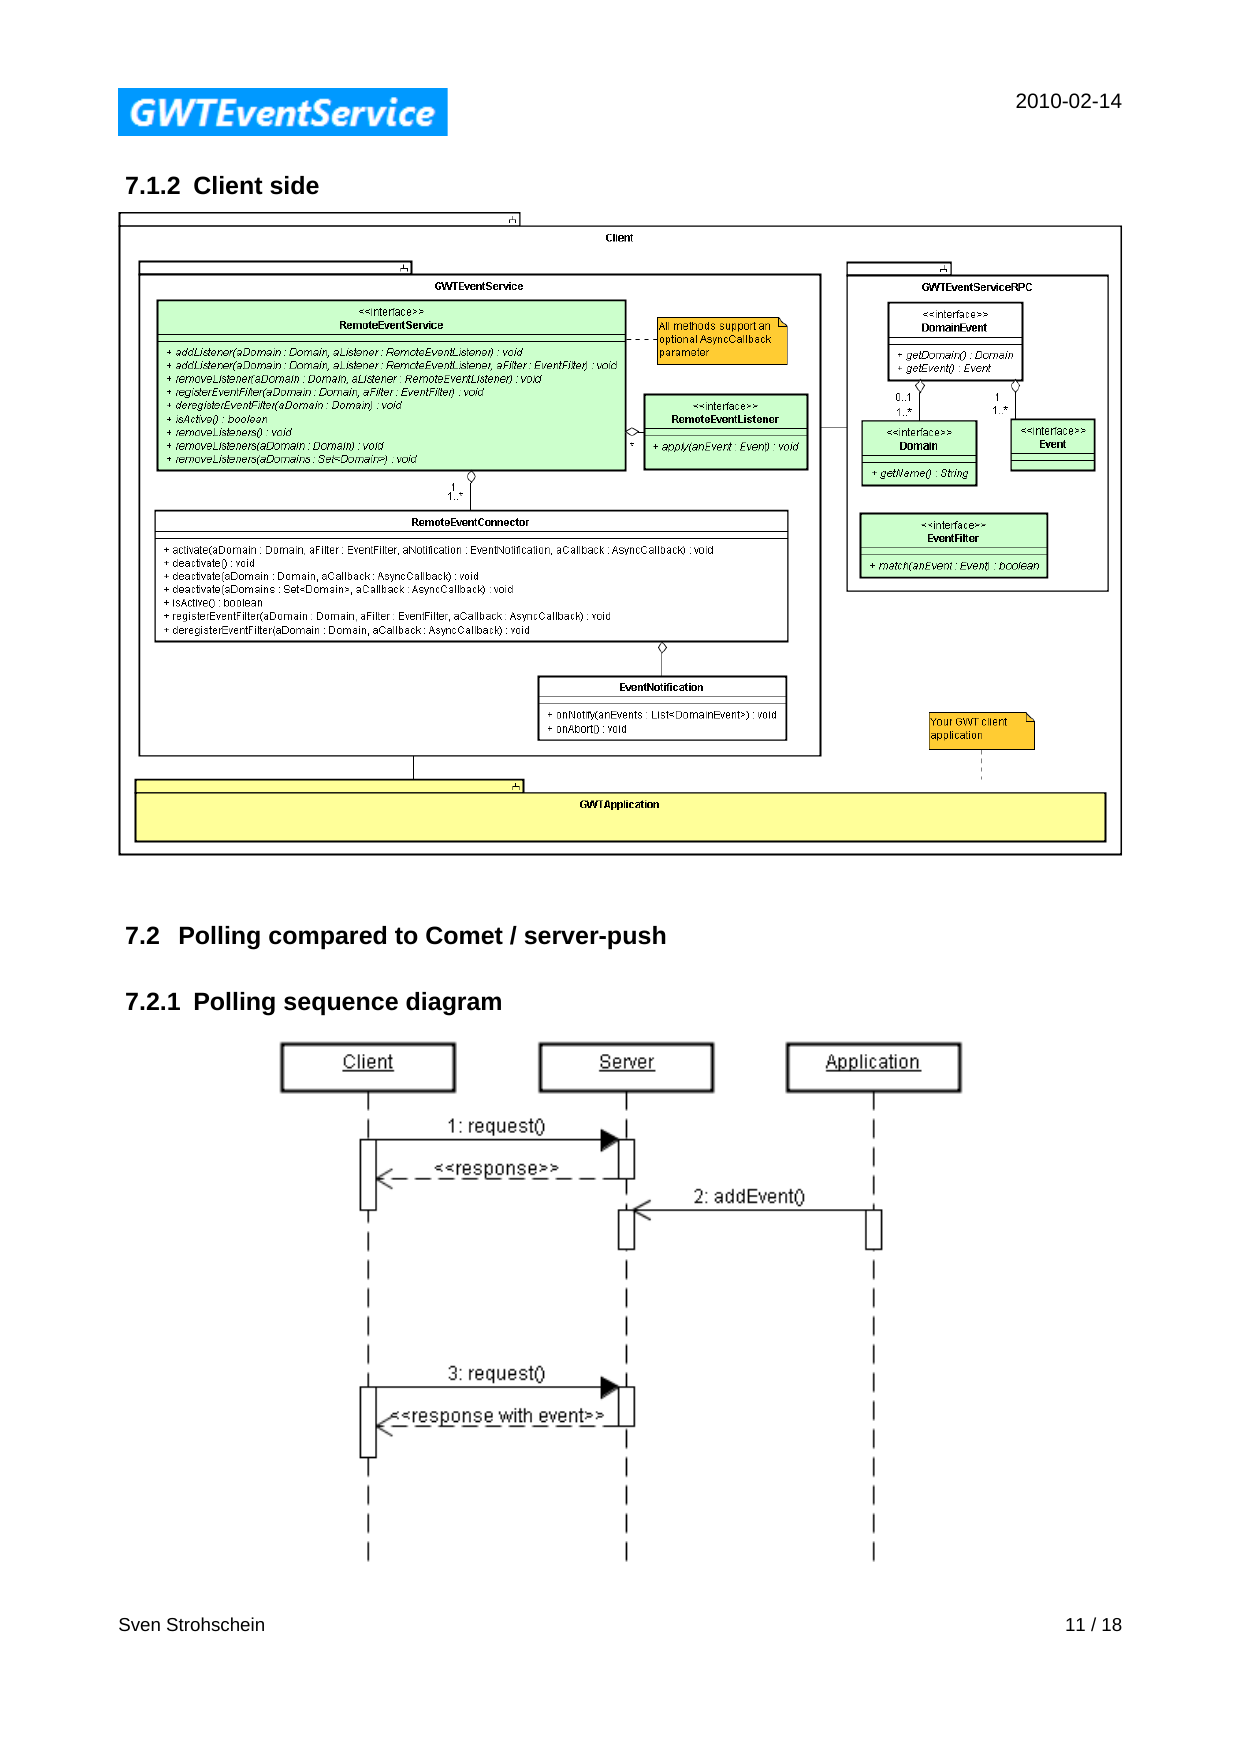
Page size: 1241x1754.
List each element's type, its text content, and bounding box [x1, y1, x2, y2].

picture [266, 1028, 974, 1576]
picture [118, 212, 1123, 860]
picture [118, 88, 448, 136]
subtitle Client side [118, 171, 1122, 200]
subtitle Polling sequence diagram [118, 987, 1122, 1016]
subtitle Polling compared to Comet / server-push [118, 921, 1122, 950]
